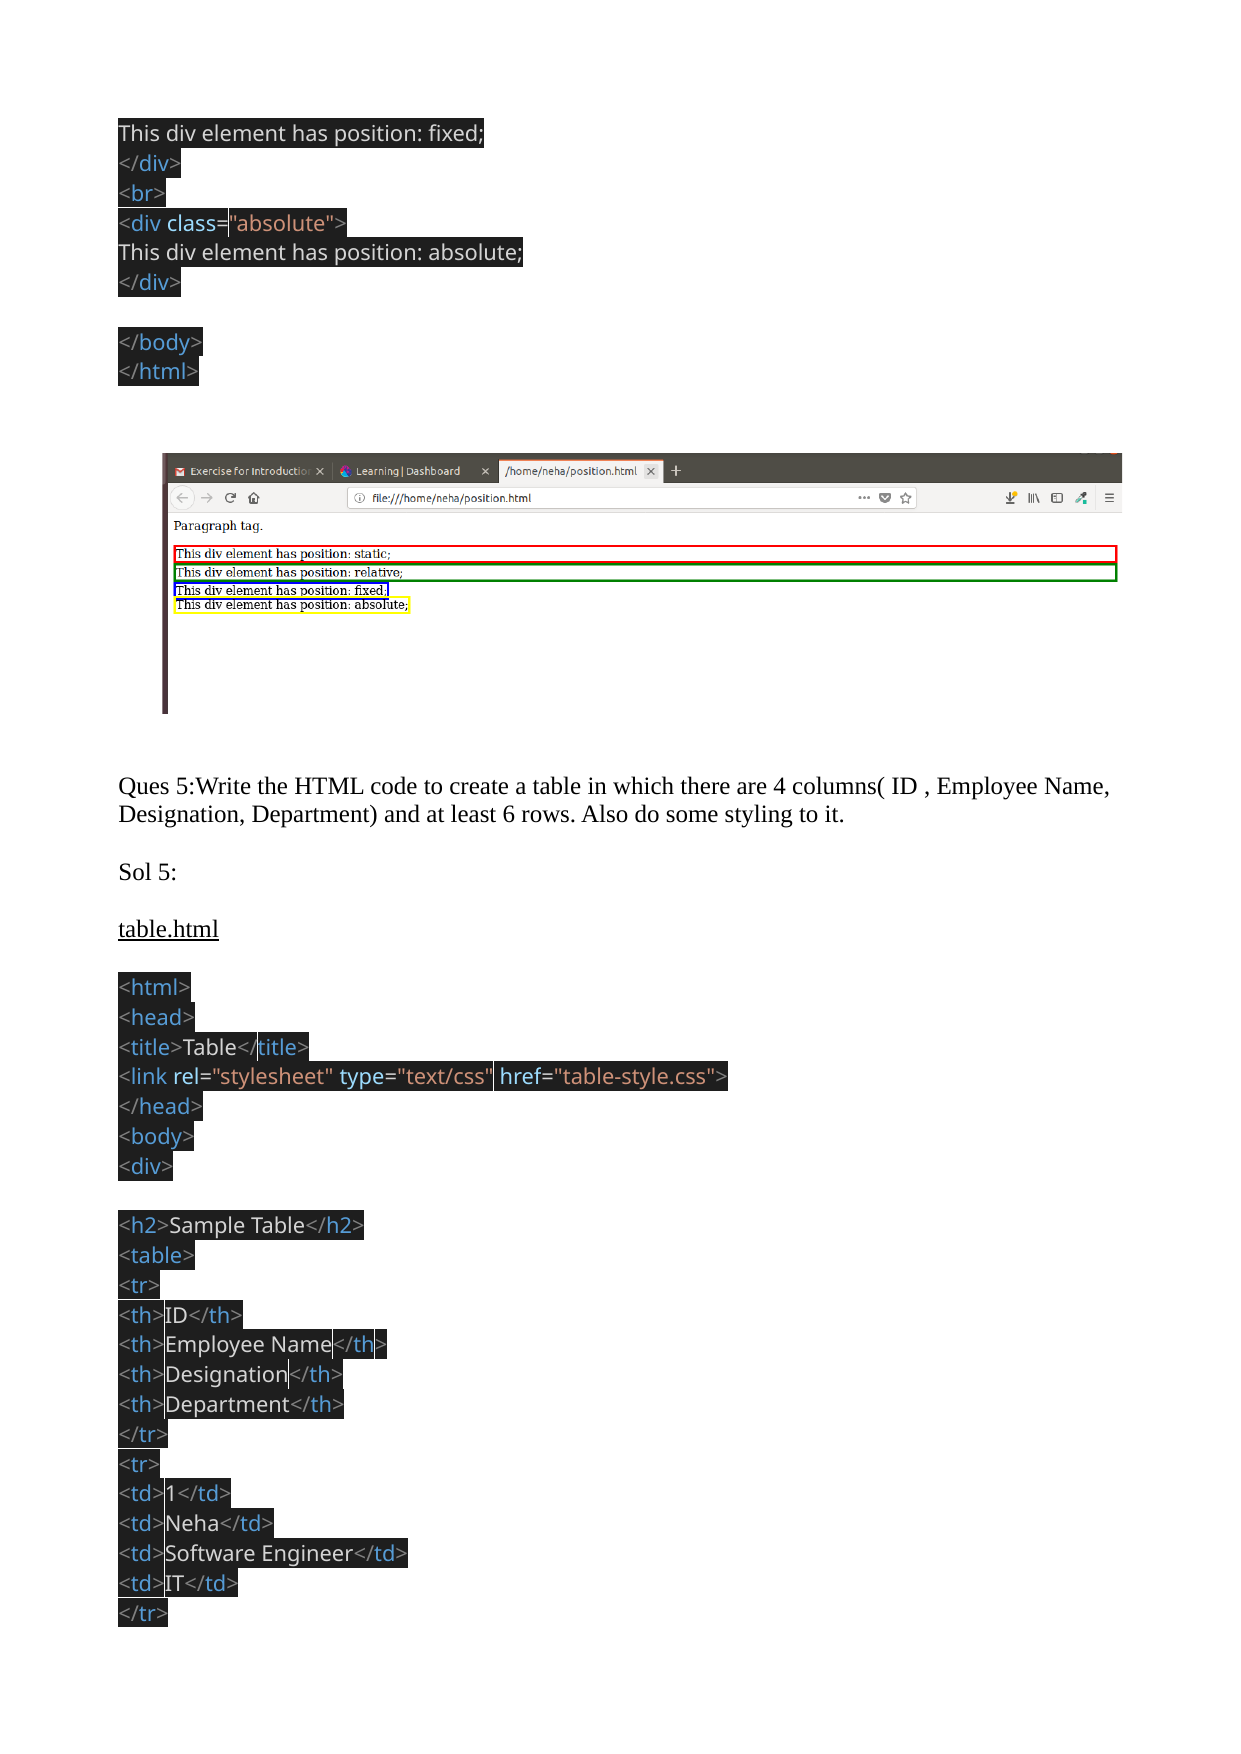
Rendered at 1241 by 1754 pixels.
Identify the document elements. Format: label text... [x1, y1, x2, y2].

text <h2>Sample Table</h2> [118, 1210, 1122, 1240]
text table.html [118, 914, 1122, 943]
text <td>Neha</td> [118, 1508, 1122, 1538]
text <div class="absolute"> [118, 207, 1122, 237]
text </div> [118, 267, 1122, 297]
text <th>Designation</th> [118, 1359, 1122, 1389]
text <link rel="stylesheet" type="text/css" href="table-style.css"> [118, 1061, 1122, 1091]
text <td>Software Engineer</td> [118, 1538, 1122, 1568]
text <td>1</td> [118, 1478, 1122, 1508]
text Sol 5: [118, 857, 1122, 886]
text <div> [118, 1151, 1122, 1181]
text <title>Table</title> [118, 1032, 1122, 1061]
text <th>ID</th> [118, 1299, 1122, 1329]
text <body> [118, 1121, 1122, 1151]
text <tr> [118, 1448, 1122, 1478]
picture [162, 453, 1123, 714]
text </div> [118, 148, 1122, 178]
text <th>Employee Name</th> [118, 1329, 1122, 1359]
text <html> [118, 972, 1122, 1002]
text </html> [118, 356, 1122, 386]
text This div element has position: fixed; [118, 118, 1122, 148]
text </tr> [118, 1597, 1122, 1627]
text </tr> [118, 1419, 1122, 1448]
text <br> [118, 178, 1122, 207]
text <th>Department</th> [118, 1389, 1122, 1419]
text This div element has position: absolute; [118, 237, 1122, 267]
text </head> [118, 1091, 1122, 1121]
text <td>IT</td> [118, 1568, 1122, 1597]
text </body> [118, 327, 1122, 356]
text Ques 5:Write the HTML code to create a table in which there are 4 columns( ID , Employee Name, Designation, Department) and at least 6 rows. Also do some styling to it. [118, 771, 1122, 828]
text <tr> [118, 1270, 1122, 1299]
text <head> [118, 1002, 1122, 1032]
text <table> [118, 1240, 1122, 1270]
